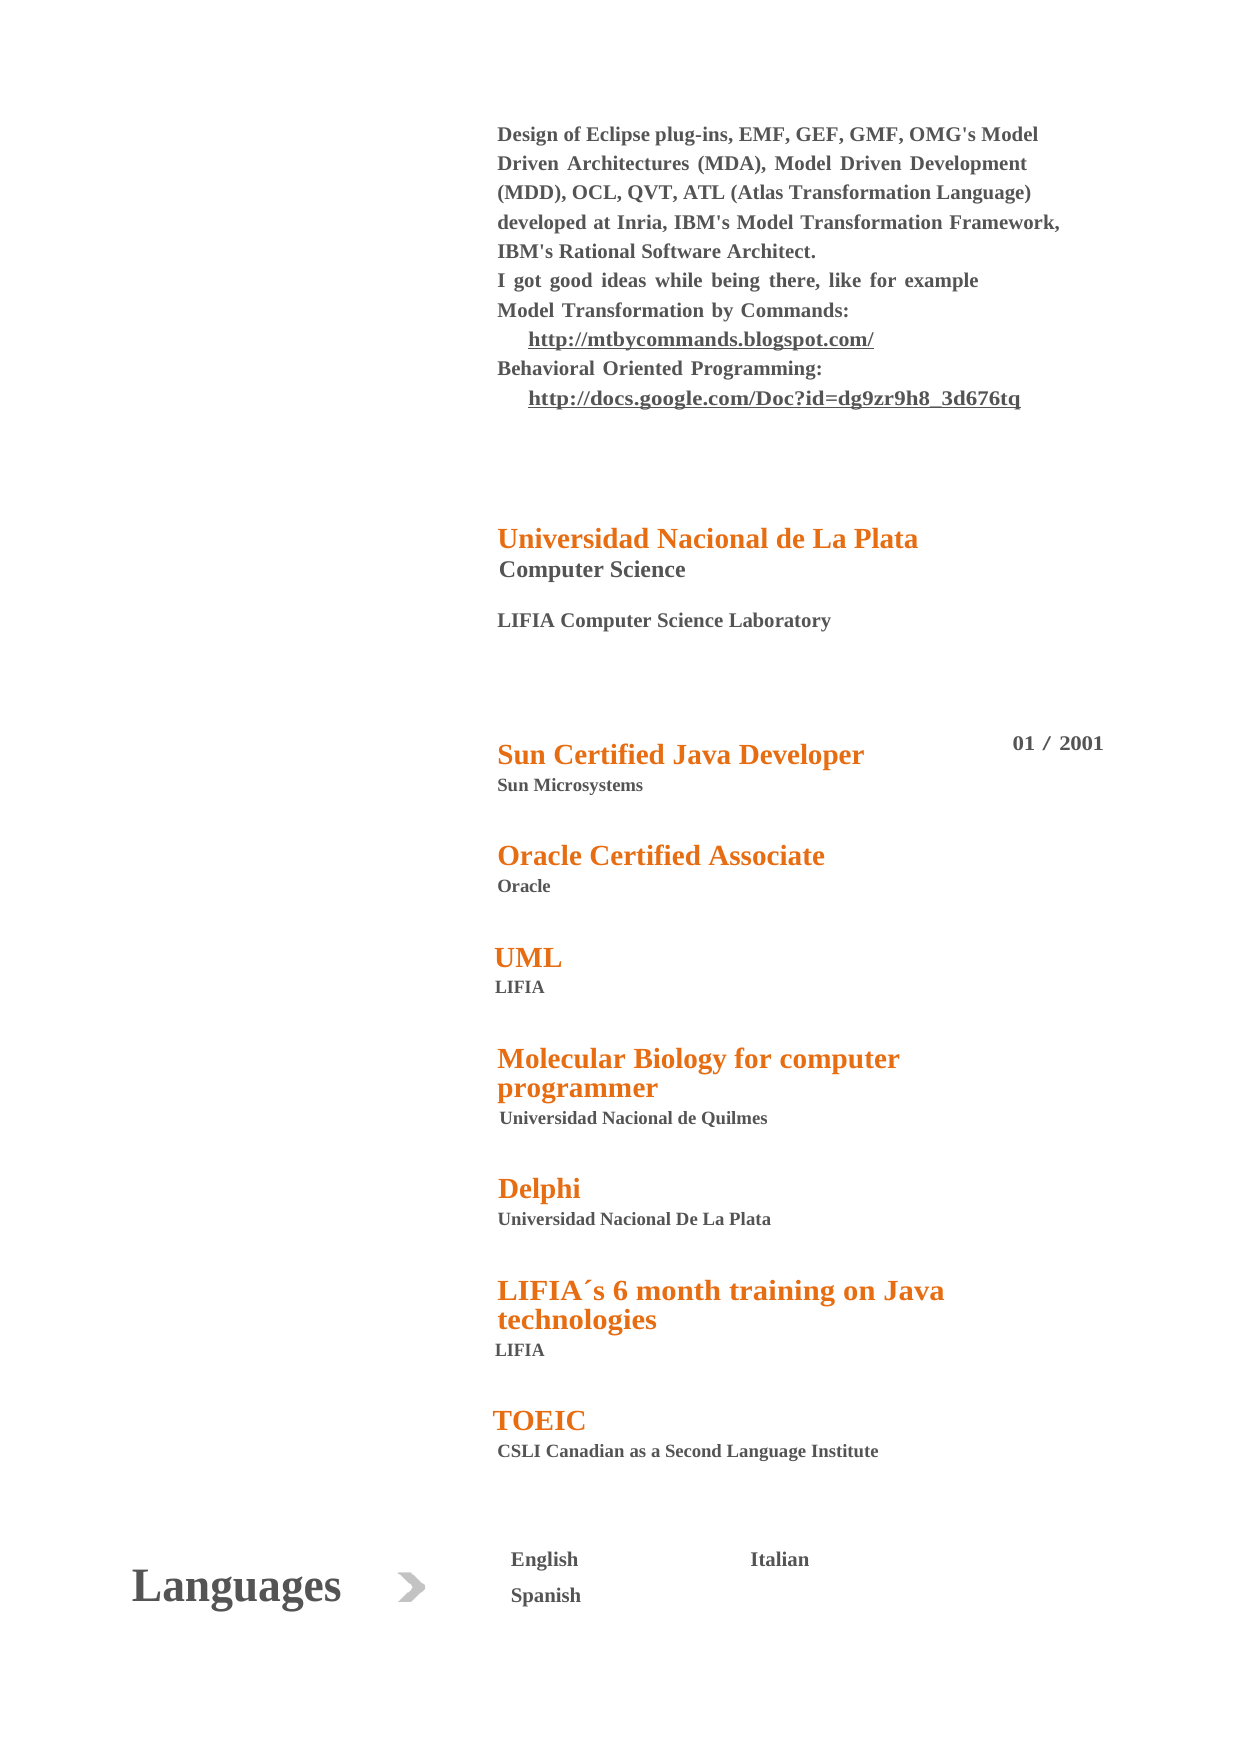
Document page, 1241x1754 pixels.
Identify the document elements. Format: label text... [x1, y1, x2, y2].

subtitle Delphi [390, 1172, 688, 1205]
text http://mtbycommands.blogspot.com/ Behavioral Oriented Programming: [497, 327, 970, 380]
subtitle TOEIC [391, 1403, 688, 1437]
text English Italian [511, 1547, 1119, 1571]
text Sun Microsystems [452, 773, 688, 795]
subtitle Languages [132, 1539, 426, 1612]
text LIFIA Computer Science Laboratory [497, 608, 1119, 632]
text CSLI Canadian as a Second Language Institute [497, 1440, 1119, 1461]
text Universidad Nacional de Quilmes [495, 1107, 772, 1128]
text LIFIA [351, 1338, 688, 1360]
text Design of Eclipse plug-ins, EMF, GEF, GMF, OMG's Model Driven Architectures (MDA), Model Driven Development (MDD), OCL, QVT, ATL (Atlas Transformation Language) developed at Inria, IBM's Model Transformation Framework, IBM's Rational Software Architect. [497, 122, 1078, 263]
text I got good ideas while being there, like for example Model Transformation by Commands: [497, 268, 1034, 322]
text LIFIA [351, 976, 688, 998]
text http://docs.google.com/Doc?id=dg9zr9h8_3d676tq [528, 386, 1119, 410]
text Sun Certified Java Developer 01 / 2001 [497, 731, 1119, 771]
text Spanish [511, 1583, 1119, 1607]
picture [397, 1539, 426, 1602]
text Oracle [359, 875, 688, 896]
subtitle Oracle Certified Associate [497, 838, 1119, 872]
subtitle Molecular Biology for computer programmer [497, 1045, 1034, 1103]
subtitle Universidad Nacional de La Plata [497, 522, 1119, 556]
text Universidad Nacional De La Plata [497, 1208, 772, 1229]
subtitle UML [368, 940, 688, 973]
subtitle Computer Science [490, 556, 694, 583]
subtitle LIFIA´s 6 month training on Java technologies [497, 1277, 1078, 1335]
